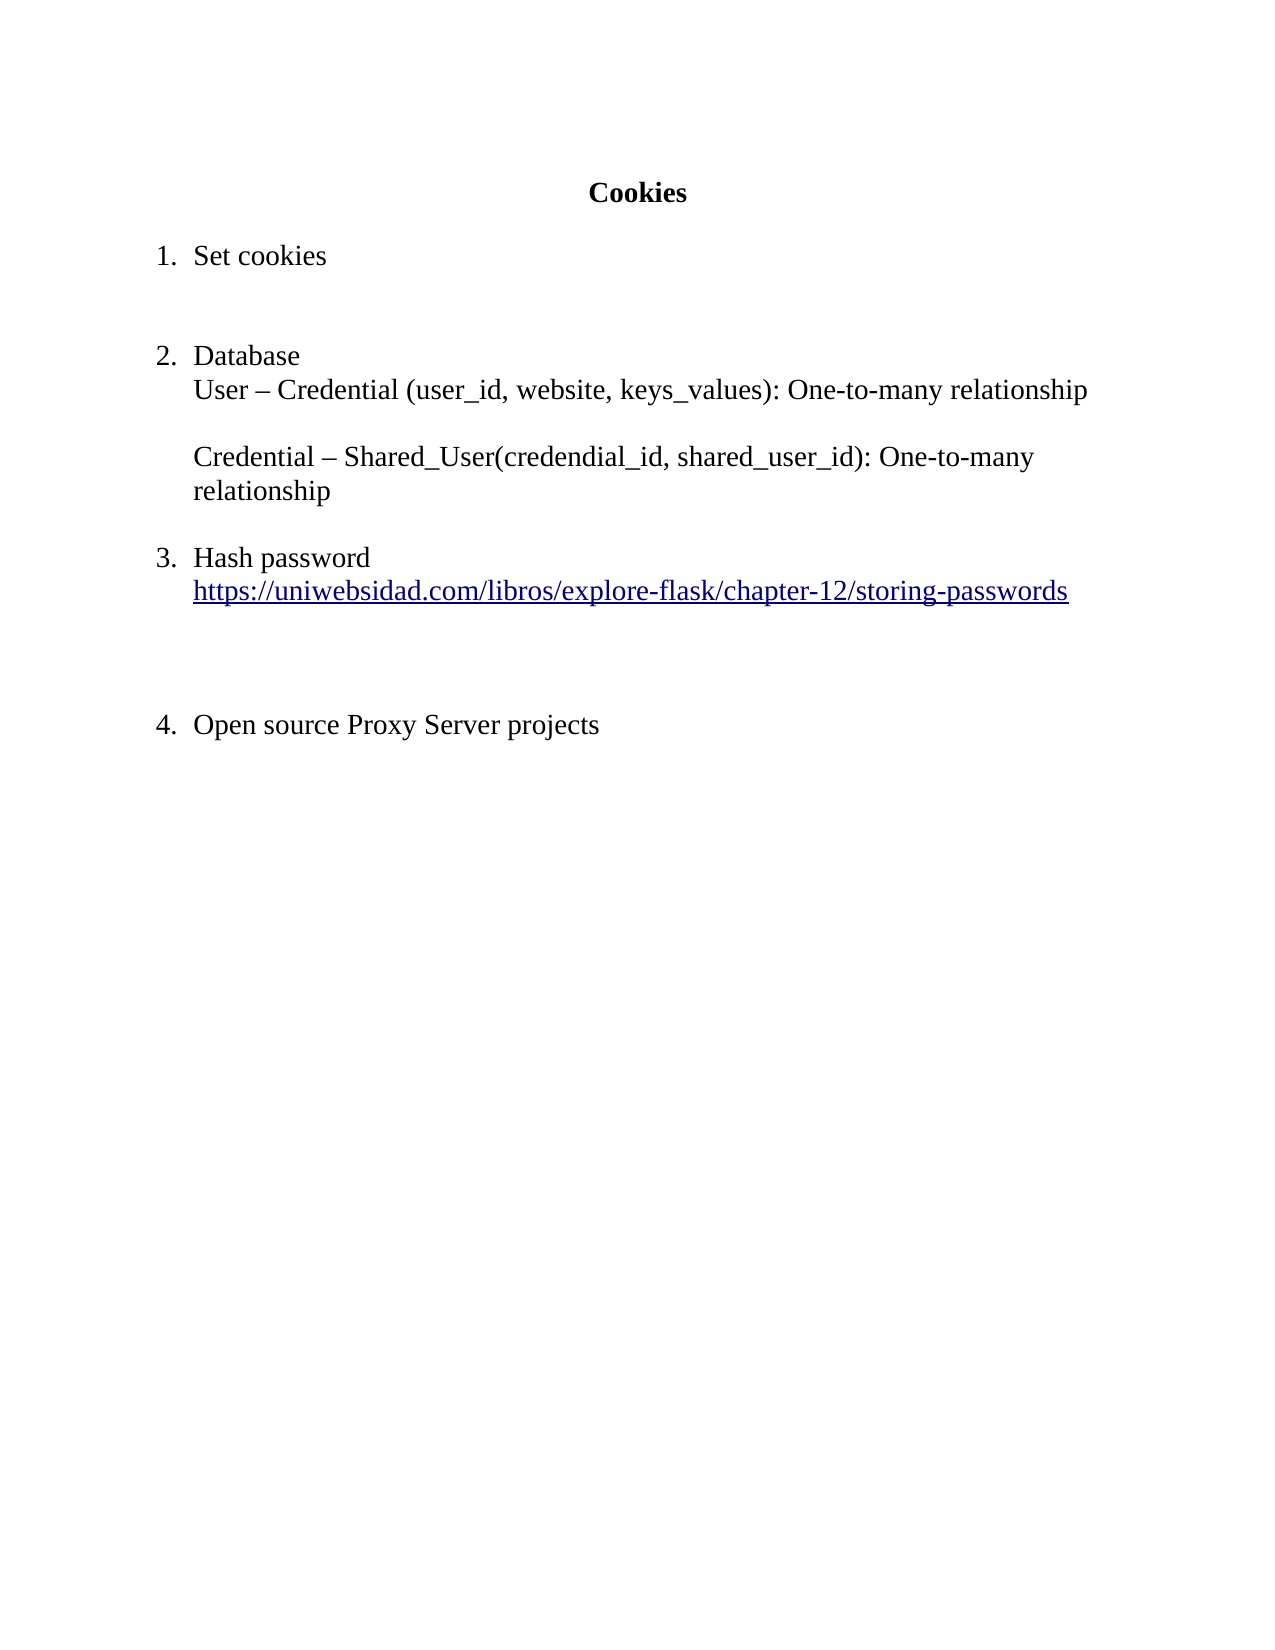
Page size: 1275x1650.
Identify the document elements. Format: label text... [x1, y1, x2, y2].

list Database [156, 338, 1157, 372]
list Set cookies [156, 238, 1157, 271]
list User – Credential (user_id, website, keys_values): One-to-many relationship [156, 372, 1157, 406]
text Cookies [118, 176, 1157, 209]
list Hash password [156, 540, 1157, 573]
list https://uniwebsidad.com/libros/explore-flask/chapter-12/storing-passwords [156, 573, 1157, 607]
list Open source Proxy Server projects [156, 707, 1157, 741]
text Credential – Shared_User(credendial_id, shared_user_id): One-to-many relationship [193, 439, 1157, 506]
